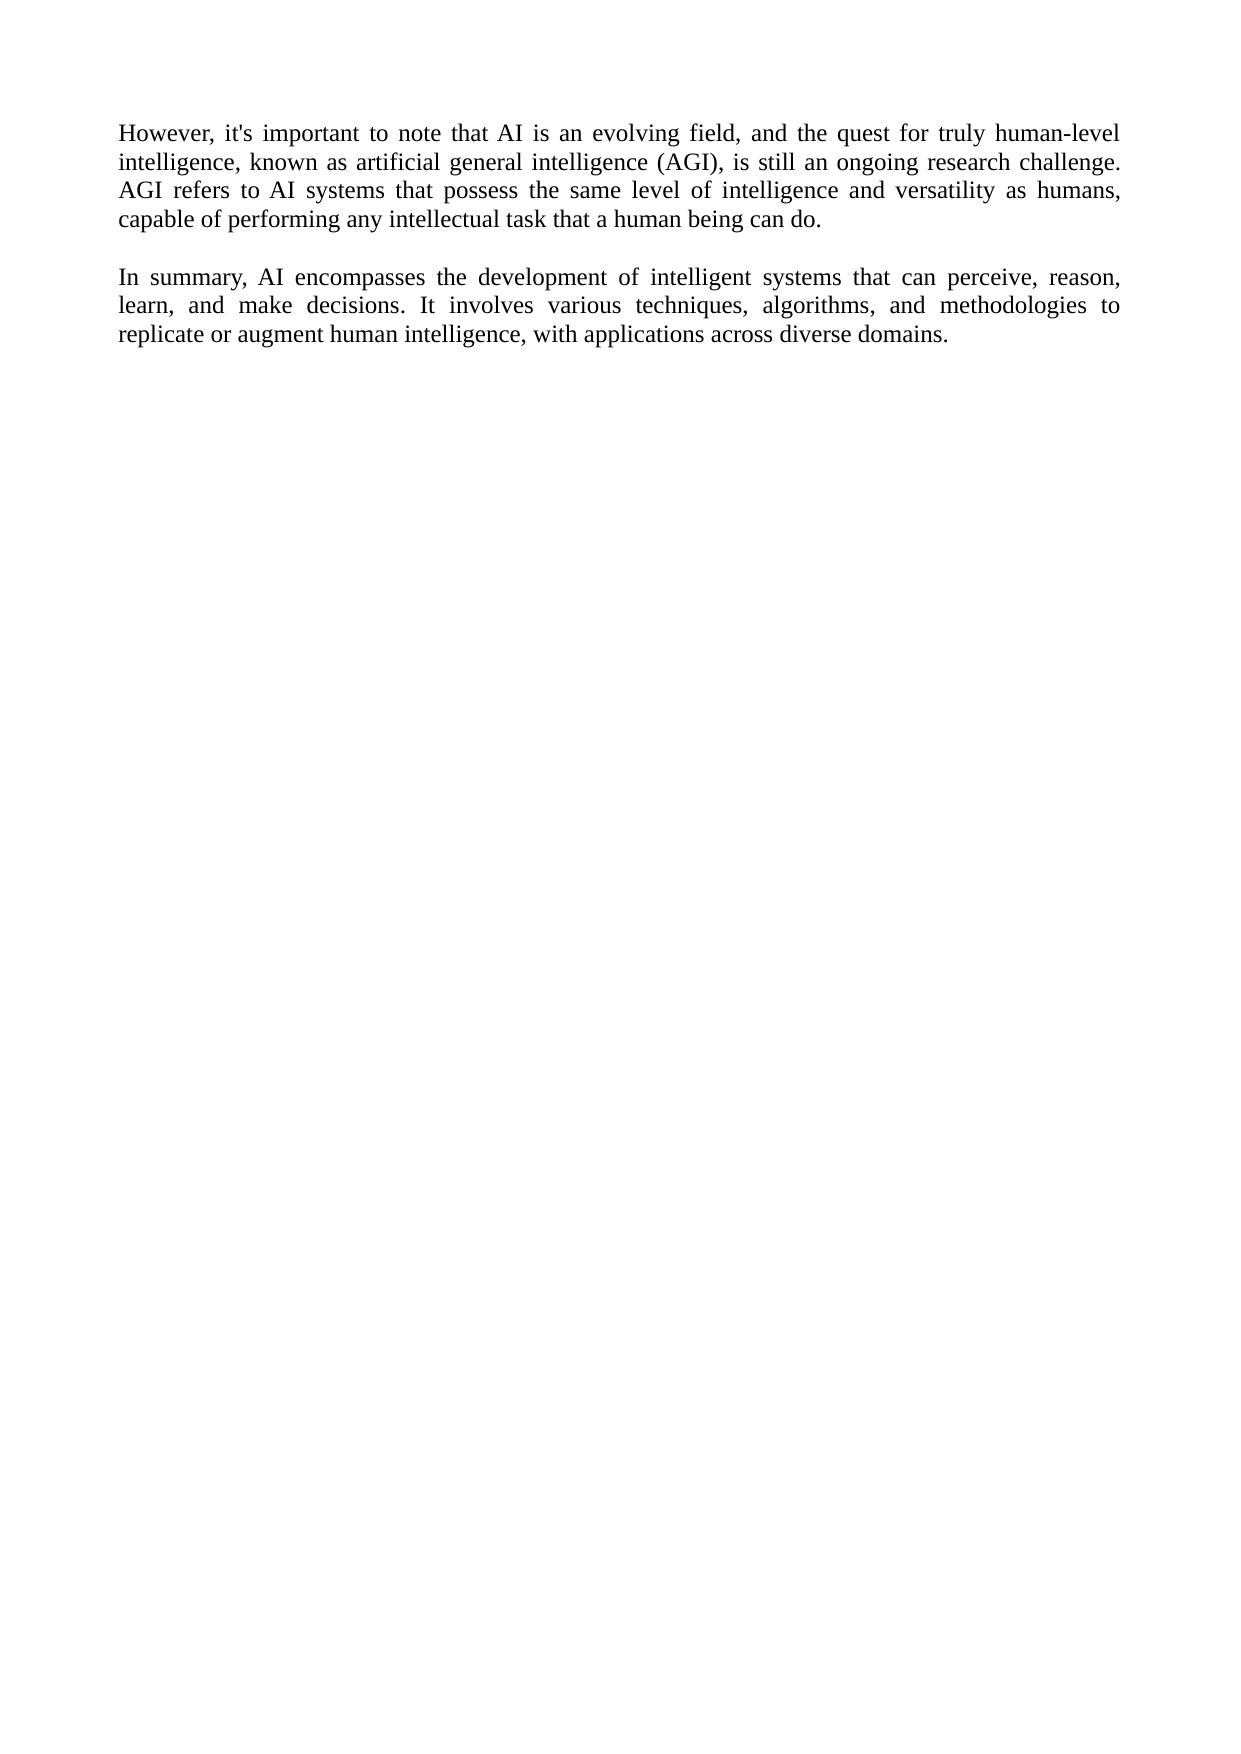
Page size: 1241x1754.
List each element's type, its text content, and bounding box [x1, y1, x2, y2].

text In summary, AI encompasses the development of intelligent systems that can perceive, reason, learn, and make decisions. It involves various techniques, algorithms, and methodologies to replicate or augment human intelligence, with applications across diverse domains. [118, 262, 1122, 348]
text However, it's important to note that AI is an evolving field, and the quest for truly human-level intelligence, known as artificial general intelligence (AGI), is still an ongoing research challenge. AGI refers to AI systems that possess the same level of intelligence and versatility as humans, capable of performing any intellectual task that a human being can do. [118, 118, 1122, 233]
